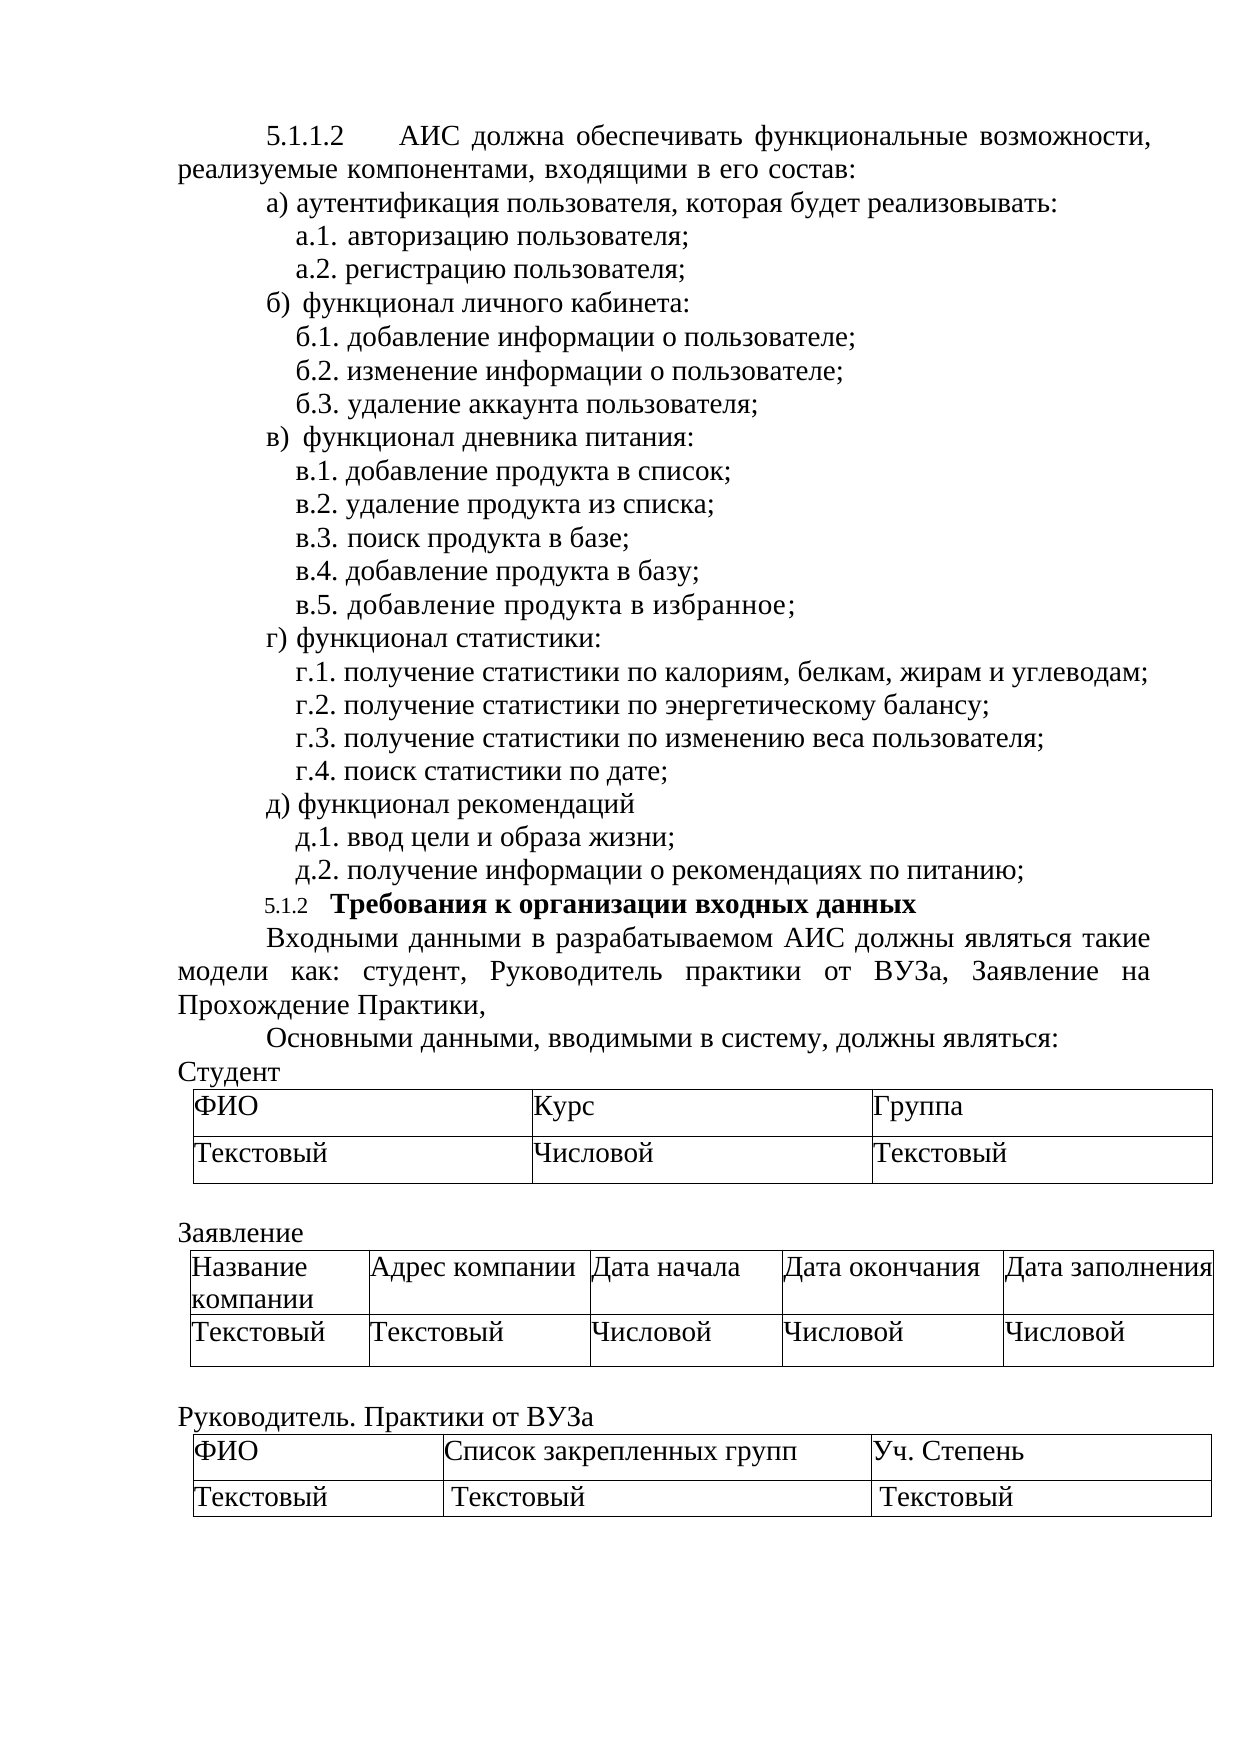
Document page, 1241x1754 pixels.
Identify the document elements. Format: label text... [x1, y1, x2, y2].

table_cell Числовой [533, 1137, 872, 1182]
table_header Адрес компании [370, 1251, 590, 1314]
table_cell Текстовый [872, 1481, 1211, 1516]
text г.3. получение статистики по изменению веса пользователя; [207, 721, 1152, 754]
table_cell Текстовый [444, 1481, 871, 1516]
text б) функционал личного кабинета: [177, 286, 1152, 319]
text в.5. добавление продукта в избранное; [207, 587, 1152, 621]
text б.1. добавление информации о пользователе; [207, 319, 1152, 353]
text Основными данными, вводимыми в систему, должны являться: [177, 1021, 1152, 1054]
table_cell Текстовый [370, 1315, 590, 1366]
table_header Курс [533, 1090, 872, 1136]
text г.4. поиск статистики по дате; [207, 754, 1152, 787]
text Входными данными в разрабатываемом АИС должны являться такие модели как: студент, Руководитель практики от ВУЗа, Заявление на Прохождение Практики, [177, 920, 1152, 1021]
text в) функционал дневника питания: [177, 420, 1152, 453]
table_header ФИО [194, 1435, 443, 1480]
text д.2. получение информации о рекомендациях по питанию; [207, 853, 1152, 886]
text Студент [177, 1054, 1152, 1088]
table_header Список закрепленных групп [444, 1435, 871, 1480]
table_header ФИО [194, 1090, 532, 1136]
table_cell Текстовый [194, 1481, 443, 1516]
table_header Дата начала [591, 1251, 782, 1314]
table_cell Числовой [783, 1315, 1003, 1366]
text а) аутентификация пользователя, которая будет реализовывать: [177, 185, 1152, 219]
text в.3. поиск продукта в базе; [207, 520, 1152, 554]
table_header Группа [873, 1090, 1212, 1136]
text б.2. изменение информации о пользователе; [207, 353, 1152, 386]
table_cell Числовой [591, 1315, 782, 1366]
text Заявление [177, 1215, 1152, 1249]
table_header Название компании [191, 1251, 369, 1314]
text Руководитель. Практики от ВУЗа [177, 1399, 1152, 1432]
table_cell Текстовый [194, 1137, 532, 1182]
text а.2. регистрацию пользователя; [207, 252, 1152, 286]
text в.4. добавление продукта в базу; [207, 554, 1152, 587]
table_cell Текстовый [191, 1315, 369, 1366]
table_header Уч. Степень [872, 1435, 1211, 1480]
table_cell Числовой [1004, 1315, 1213, 1366]
text д) функционал рекомендаций [177, 787, 1152, 820]
table_header Дата заполнения [1004, 1251, 1213, 1314]
list АИС должна обеспечивать функциональные возможности, реализуемые компонентами, входящими в его состав: [177, 118, 1152, 185]
text г) функционал статистики: [177, 621, 1152, 654]
text в.1. добавление продукта в список; [207, 453, 1152, 487]
table_header Дата окончания [783, 1251, 1003, 1314]
text г.1. получение статистики по калориям, белкам, жирам и углеводам; [207, 654, 1152, 688]
text г.2. получение статистики по энергетическому балансу; [207, 688, 1152, 721]
text д.1. ввод цели и образа жизни; [207, 820, 1152, 853]
subtitle Требования к организации входных данных [264, 887, 1152, 920]
text в.2. удаление продукта из списка; [207, 487, 1152, 520]
text б.3. удаление аккаунта пользователя; [207, 386, 1152, 420]
text а.1. авторизацию пользователя; [207, 219, 1152, 252]
table_cell Текстовый [873, 1137, 1212, 1182]
